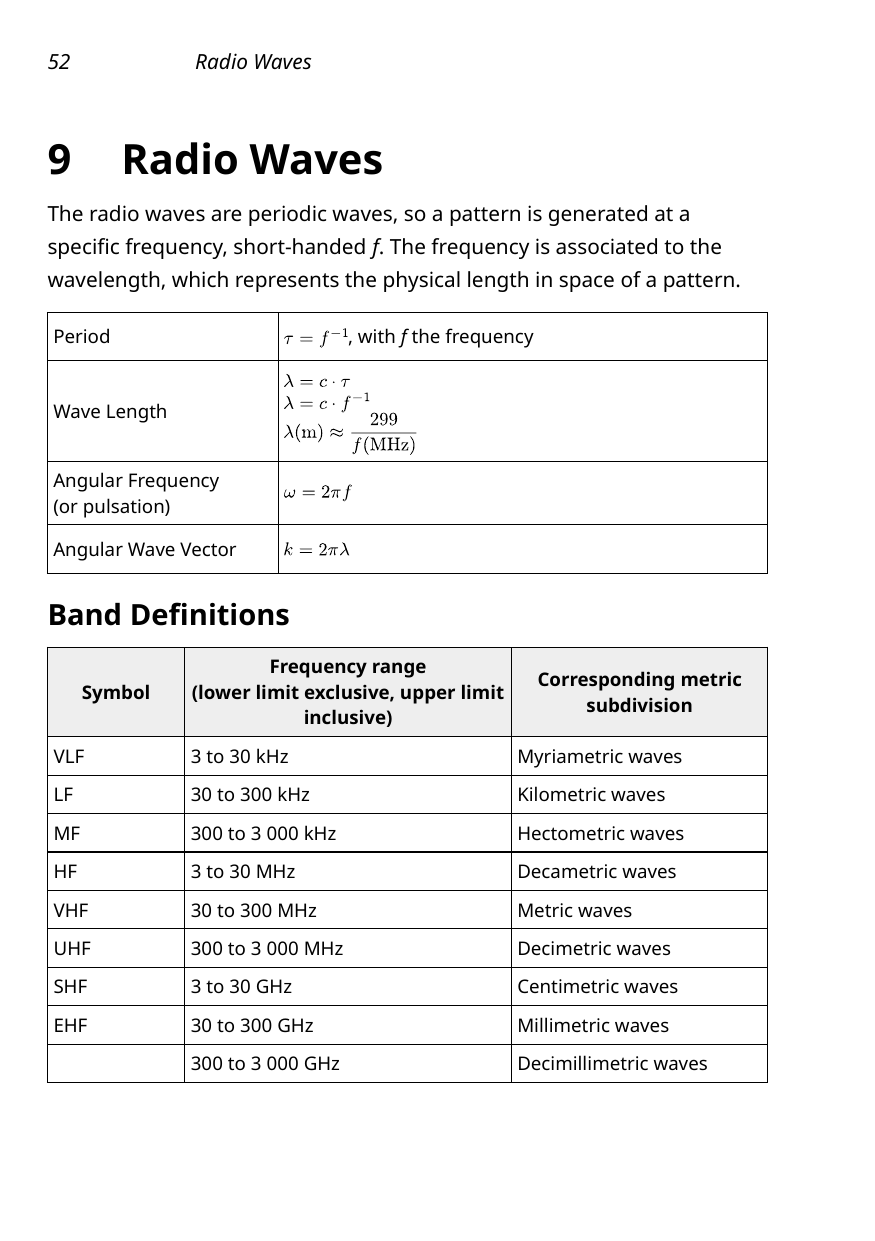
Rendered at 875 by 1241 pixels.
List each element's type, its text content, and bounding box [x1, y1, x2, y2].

table_header Corresponding metric subdivision [512, 648, 767, 736]
table_header Symbol [48, 648, 184, 736]
table_cell 3 to 30 kHz [185, 737, 511, 774]
table_header Period [48, 313, 278, 360]
table_cell HF [48, 853, 184, 890]
table_cell EHF [48, 1006, 184, 1044]
table_header Frequency range (lower limit exclusive, upper limit inclusive) [185, 648, 511, 736]
table_cell 300 to 3 000 MHz [185, 929, 511, 967]
table_cell Centimetric waves [512, 968, 767, 1005]
table_cell 30 to 300 kHz [185, 776, 511, 813]
table_cell [279, 462, 767, 524]
text The radio waves are periodic waves, so a pattern is generated at a specific frequency, short-handed f. The frequency is associated to the wavelength, which represents the physical length in space of a pattern. [47, 199, 768, 293]
table_cell Decimetric waves [512, 929, 767, 967]
table_cell MF [48, 814, 184, 851]
table_cell Kilometric waves [512, 776, 767, 813]
table_cell UHF [48, 929, 184, 967]
table_cell [48, 1045, 184, 1082]
table_cell Angular Wave Vector [48, 525, 278, 573]
table_cell 30 to 300 MHz [185, 891, 511, 928]
table_cell Hectometric waves [512, 814, 767, 851]
table_header , with f the frequency [279, 313, 767, 360]
table_cell Wave Length [48, 361, 278, 461]
table_cell Myriametric waves [512, 737, 767, 774]
table_cell Millimetric waves [512, 1006, 767, 1044]
table_cell Metric waves [512, 891, 767, 928]
table_cell 3 to 30 MHz [185, 853, 511, 890]
table_cell [279, 361, 767, 461]
subtitle Band Definitions [47, 594, 768, 634]
table_cell Decimillimetric waves [512, 1045, 767, 1082]
table_cell VLF [48, 737, 184, 774]
table_cell VHF [48, 891, 184, 928]
table_cell LF [48, 776, 184, 813]
subtitle Radio Waves [47, 130, 768, 187]
table_cell 3 to 30 GHz [185, 968, 511, 1005]
table_cell 300 to 3 000 kHz [185, 814, 511, 851]
table_cell SHF [48, 968, 184, 1005]
table_cell Decametric waves [512, 853, 767, 890]
table_cell Angular Frequency (or pulsation) [48, 462, 278, 524]
table_cell 300 to 3 000 GHz [185, 1045, 511, 1082]
table_cell [279, 525, 767, 573]
table_cell 30 to 300 GHz [185, 1006, 511, 1044]
